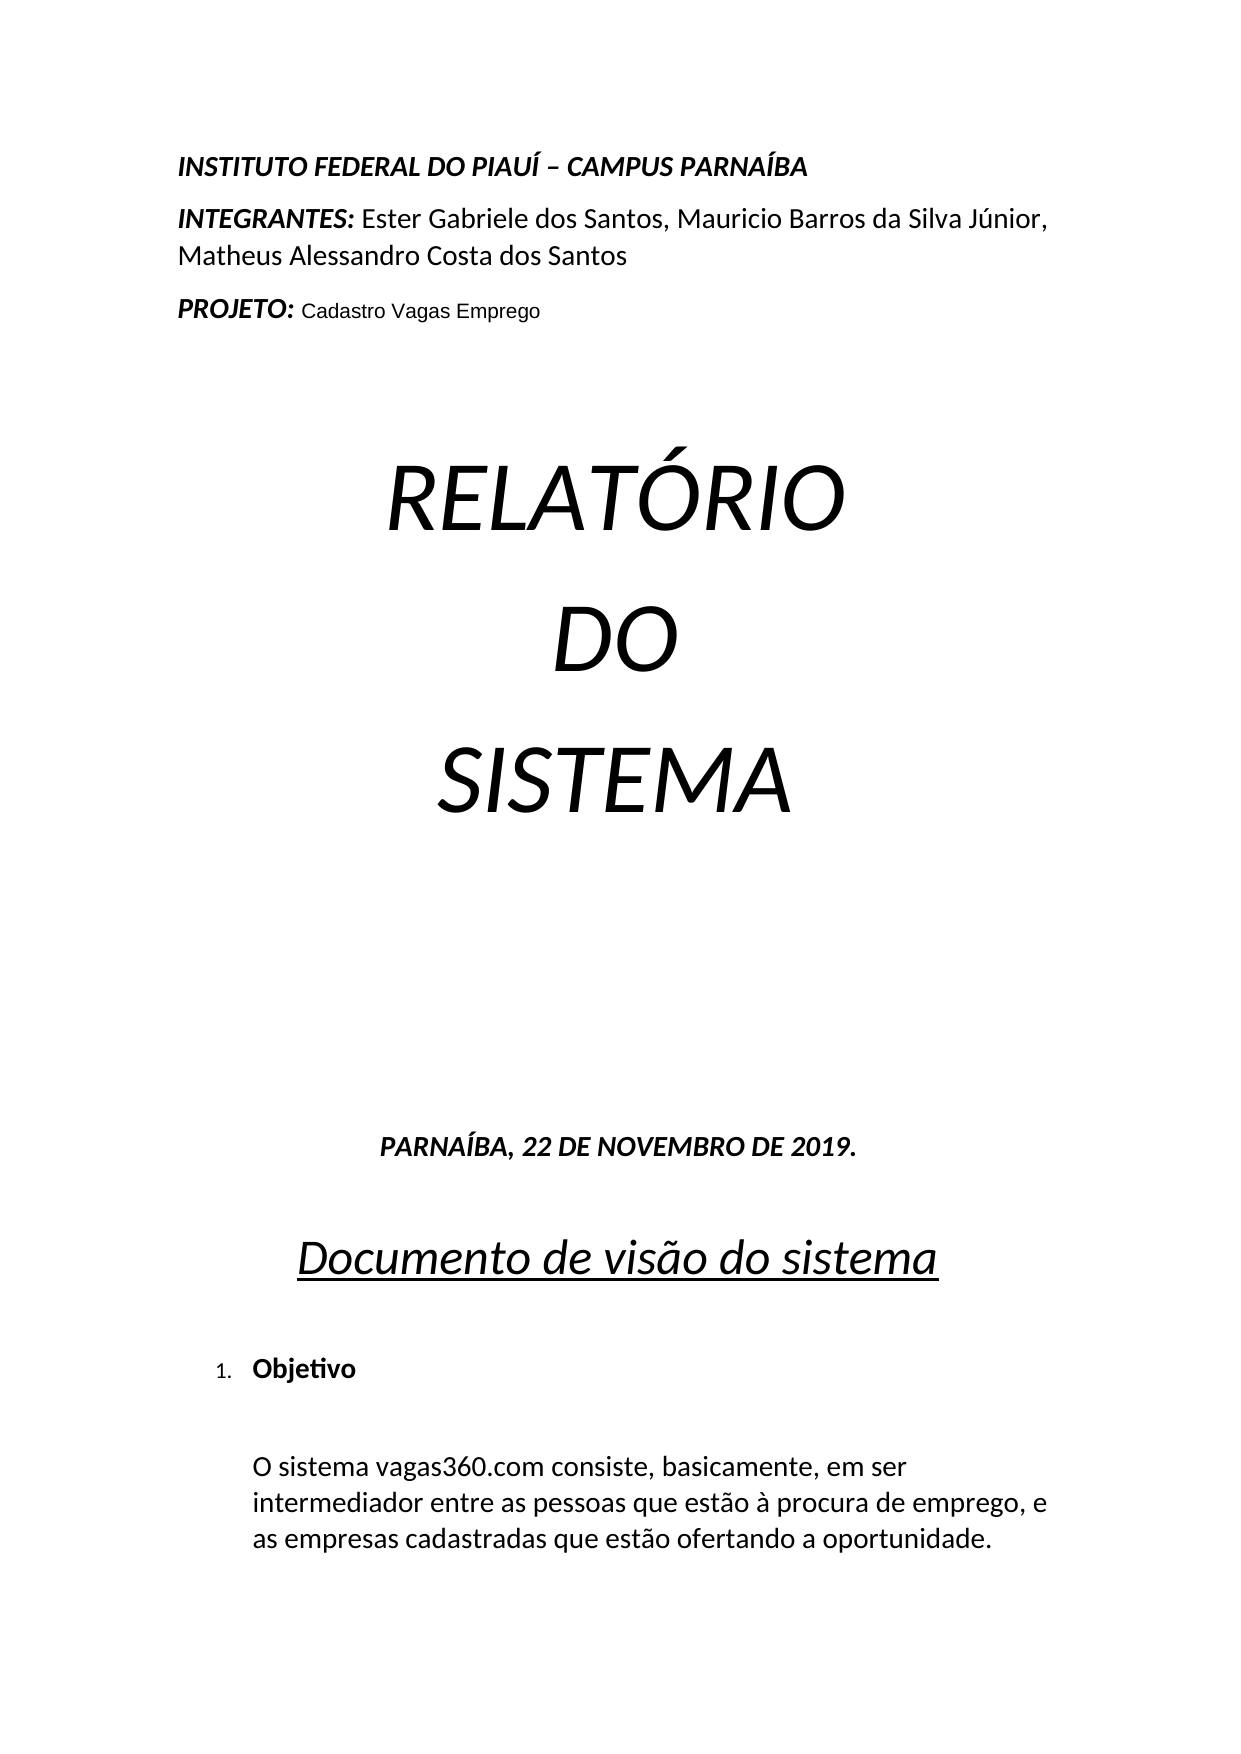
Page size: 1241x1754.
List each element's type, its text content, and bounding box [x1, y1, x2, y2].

text PARNAÍBA, 22 DE NOVEMBRO DE 2019. [177, 1128, 1063, 1163]
text Documento de visão do sistema [177, 1226, 1063, 1287]
text RELATÓRIO [177, 433, 1063, 555]
text DO [177, 574, 1063, 696]
text PROJETO: Cadastro Vagas Emprego [177, 290, 1063, 325]
text SISTEMA [177, 715, 1063, 837]
list O sistema vagas360.com consiste, basicamente, em ser intermediador entre as pessoas que estão à procura de emprego, e as empresas cadastradas que estão ofertando a oportunidade. [252, 1448, 1063, 1556]
text INSTITUTO FEDERAL DO PIAUÍ – CAMPUS PARNAÍBA [177, 148, 1063, 183]
text INTEGRANTES: Ester Gabriele dos Santos, Mauricio Barros da Silva Júnior, Matheus Alessandro Costa dos Santos [177, 201, 1063, 272]
list Objetivo [215, 1350, 1063, 1386]
